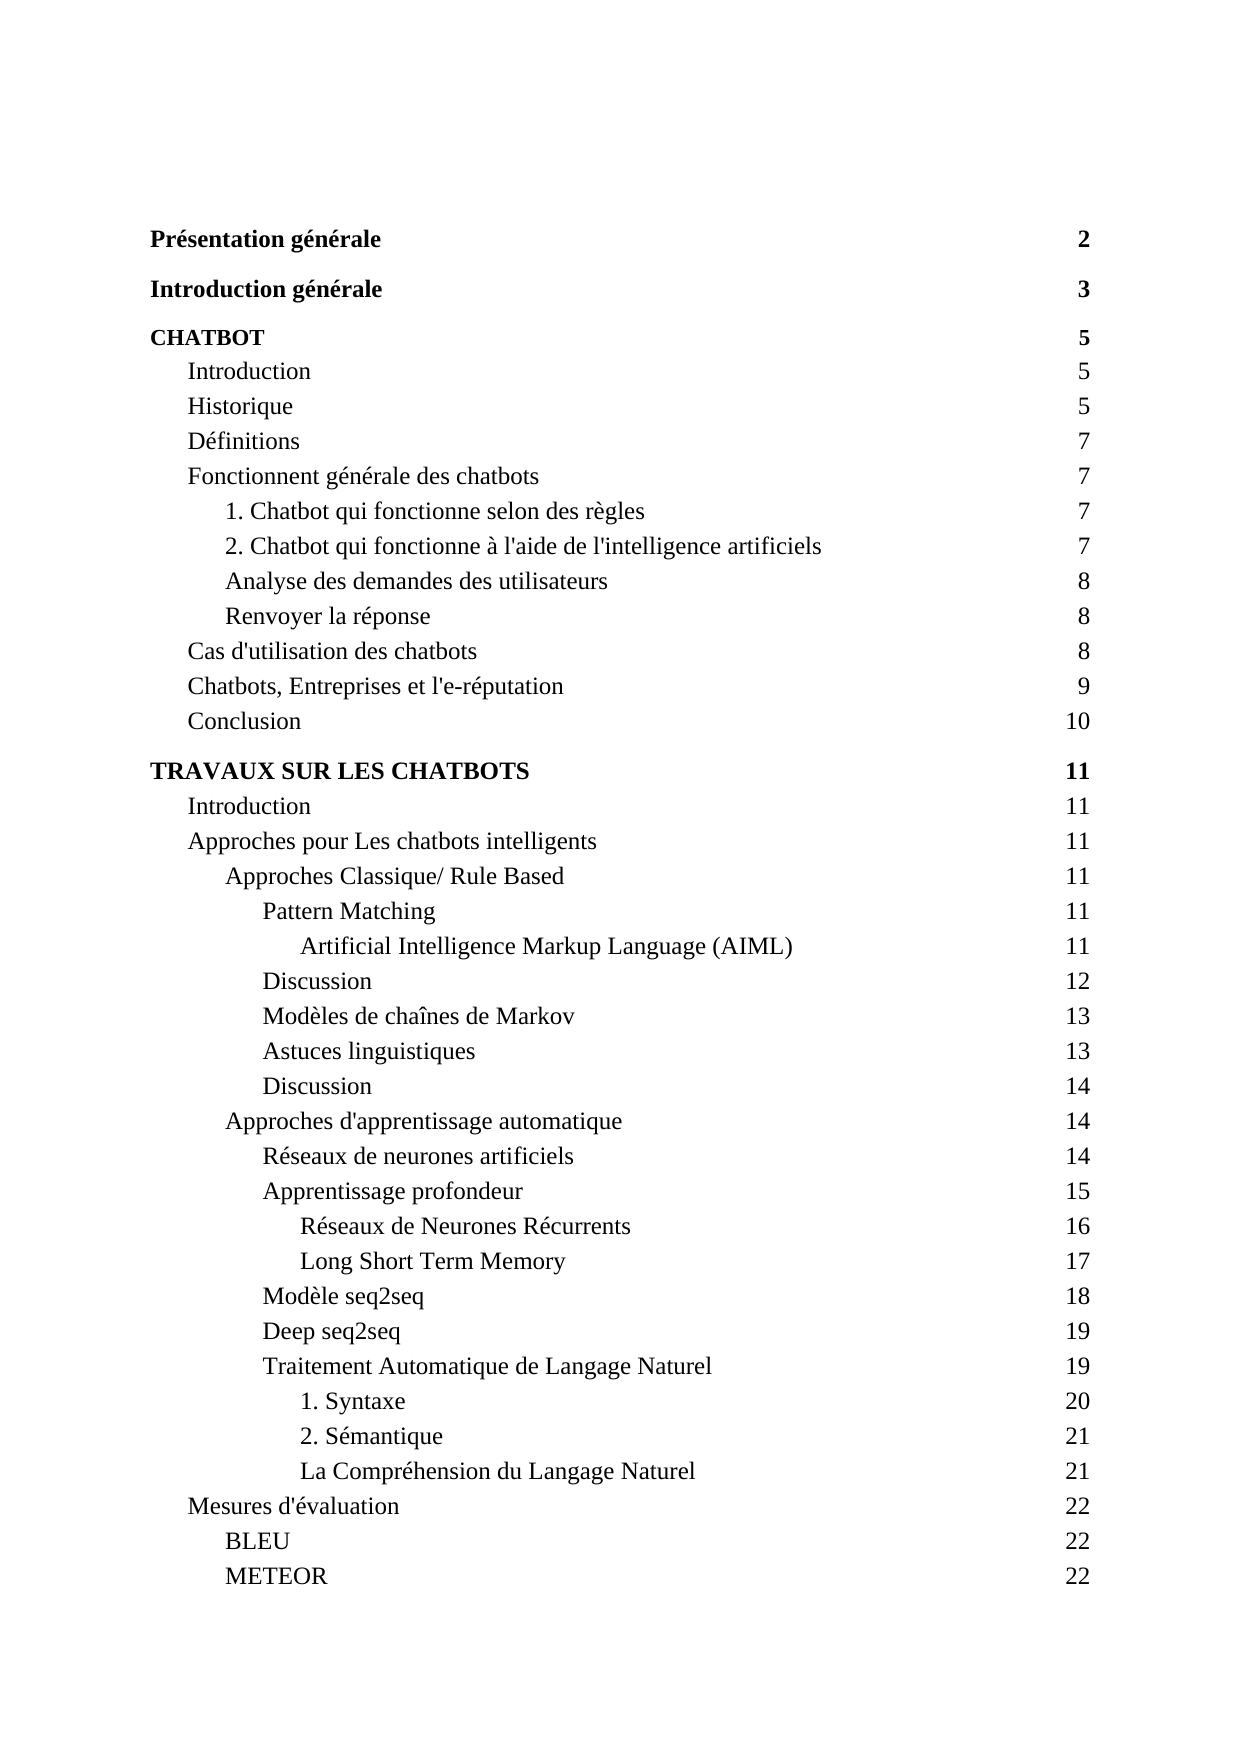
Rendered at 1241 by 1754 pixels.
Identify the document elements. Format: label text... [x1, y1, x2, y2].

text La Compréhension du Langage Naturel 21 [300, 1456, 1090, 1484]
text 1. Syntaxe 20 [300, 1386, 1090, 1414]
text Artificial Intelligence Markup Language (AIML) 11 [300, 931, 1090, 959]
text Cas d'utilisation des chatbots 8 [187, 636, 1090, 665]
text Historique 5 [187, 391, 1090, 420]
text Fonctionnent générale des chatbots 7 [187, 461, 1090, 490]
text Conclusion 10 [187, 706, 1090, 735]
text Modèles de chaînes de Markov 13 [262, 1001, 1090, 1029]
text 2. Chatbot qui fonctionne à l'aide de l'intelligence artificiels 7 [225, 531, 1090, 560]
text Approches Classique/ Rule Based 11 [225, 861, 1090, 889]
text Introduction générale 3 [150, 274, 1090, 303]
text Définitions 7 [187, 426, 1090, 455]
text Mesures d'évaluation 22 [187, 1491, 1090, 1519]
text Présentation générale 2 [150, 224, 1090, 253]
text Long Short Term Memory 17 [300, 1246, 1090, 1274]
text 2. Sémantique 21 [300, 1421, 1090, 1449]
text Approches d'apprentissage automatique 14 [225, 1106, 1090, 1134]
text CHATBOT 5 [150, 324, 1090, 350]
text Discussion 12 [262, 966, 1090, 994]
text Renvoyer la réponse 8 [225, 601, 1090, 630]
text TRAVAUX SUR LES CHATBOTS 11 [150, 756, 1090, 784]
text Approches pour Les chatbots intelligents 11 [187, 826, 1090, 854]
text Traitement Automatique de Langage Naturel 19 [262, 1351, 1090, 1379]
text METEOR 22 [225, 1561, 1090, 1589]
text Réseaux de neurones artificiels 14 [262, 1141, 1090, 1169]
text Discussion 14 [262, 1071, 1090, 1099]
text Deep seq2seq 19 [262, 1316, 1090, 1344]
text Analyse des demandes des utilisateurs 8 [225, 566, 1090, 595]
text Apprentissage profondeur 15 [262, 1176, 1090, 1204]
text Chatbots, Entreprises et l'e-réputation 9 [187, 671, 1090, 700]
text Introduction 5 [187, 356, 1090, 385]
text 1. Chatbot qui fonctionne selon des règles 7 [225, 496, 1090, 525]
text Introduction 11 [187, 791, 1090, 819]
text Modèle seq2seq 18 [262, 1281, 1090, 1309]
text Réseaux de Neurones Récurrents 16 [300, 1211, 1090, 1239]
text Astuces linguistiques 13 [262, 1036, 1090, 1064]
text BLEU 22 [225, 1526, 1090, 1554]
text Pattern Matching 11 [262, 896, 1090, 924]
